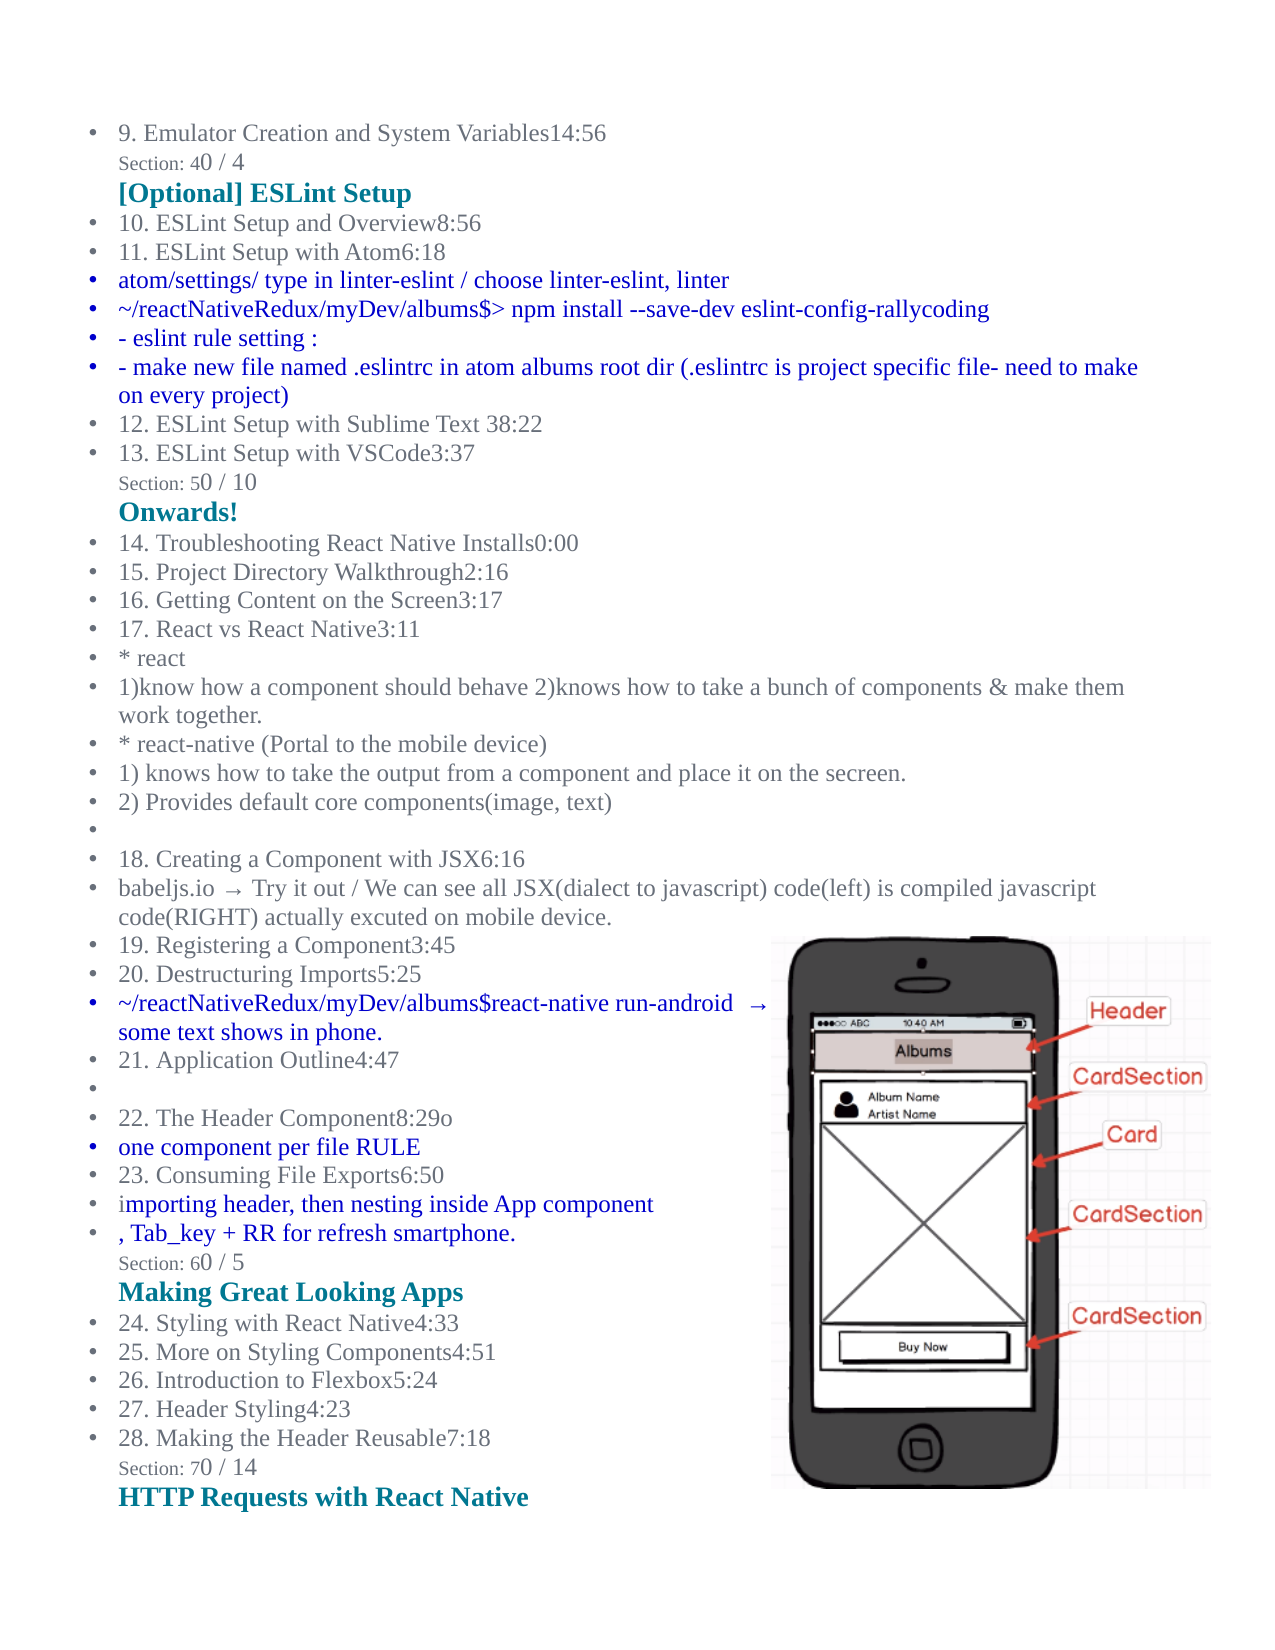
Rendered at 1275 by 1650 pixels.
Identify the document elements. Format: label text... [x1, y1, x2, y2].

list , Tab_key + RR for refresh smartphone. [118, 1218, 771, 1247]
list 11. ESLint Setup with Atom6:18 [118, 237, 1157, 266]
list 1)know how a component should behave 2)knows how to take a bunch of components & make them work together. [118, 672, 1157, 729]
text Making Great Looking Apps [118, 1275, 771, 1308]
list 17. React vs React Native3:11 [118, 614, 1157, 643]
list 24. Styling with React Native4:33 [118, 1308, 771, 1337]
list 19. Registering a Component3:45 [118, 930, 1157, 959]
list atom/settings/ type in linter-eslint / choose linter-eslint, linter [118, 266, 1157, 294]
list ~/reactNativeRedux/myDev/albums$react-native run-android → some text shows in phone. [118, 988, 771, 1045]
picture [771, 936, 1212, 1489]
text Section: 60 / 5 [118, 1247, 771, 1275]
list 9. Emulator Creation and System Variables14:56 [118, 118, 1157, 147]
list babeljs.io → Try it out / We can see all JSX(dialect to javascript) code(left) is compiled javascript code(RIGHT) actually excuted on mobile device. [118, 873, 1157, 930]
list 20. Destructuring Imports5:25 [118, 959, 771, 988]
list ~/reactNativeRedux/myDev/albums$> npm install --save-dev eslint-config-rallycoding [118, 294, 1157, 323]
list 26. Introduction to Flexbox5:24 [118, 1365, 771, 1394]
list - eslint rule setting : [118, 323, 1157, 352]
list * react-native (Portal to the mobile device) [118, 729, 1157, 758]
list 16. Getting Content on the Screen3:17 [118, 585, 1157, 614]
list 28. Making the Header Reusable7:18 [118, 1423, 771, 1452]
list importing header, then nesting inside App component [118, 1189, 771, 1218]
list 25. More on Styling Components4:51 [118, 1337, 771, 1365]
list 21. Application Outline4:47 [118, 1045, 771, 1074]
list 22. The Header Component8:29o [118, 1103, 771, 1132]
text Section: 40 / 4 [118, 147, 1157, 176]
list 23. Consuming File Exports6:50 [118, 1160, 771, 1189]
list 15. Project Directory Walkthrough2:16 [118, 557, 1157, 585]
list - make new file named .eslintrc in atom albums root dir (.eslintrc is project specific file- need to make on every project) [118, 352, 1157, 409]
list 2) Provides default core components(image, text) [118, 787, 1157, 815]
text HTTP Requests with React Native [118, 1480, 1157, 1513]
list 18. Creating a Component with JSX6:16 [118, 844, 1157, 873]
list 13. ESLint Setup with VSCode3:37 [118, 438, 1157, 467]
list 12. ESLint Setup with Sublime Text 38:22 [118, 409, 1157, 438]
text Onwards! [118, 496, 1157, 528]
list 10. ESLint Setup and Overview8:56 [118, 208, 1157, 237]
text Section: 50 / 10 [118, 467, 1157, 496]
list one component per file RULE [118, 1132, 771, 1160]
text Section: 70 / 14 [118, 1452, 771, 1480]
list 27. Header Styling4:23 [118, 1394, 771, 1423]
list * react [118, 643, 1157, 672]
list 1) knows how to take the output from a component and place it on the secreen. [118, 758, 1157, 787]
text [Optional] ESLint Setup [118, 176, 1157, 208]
list 14. Troubleshooting React Native Installs0:00 [118, 528, 1157, 557]
